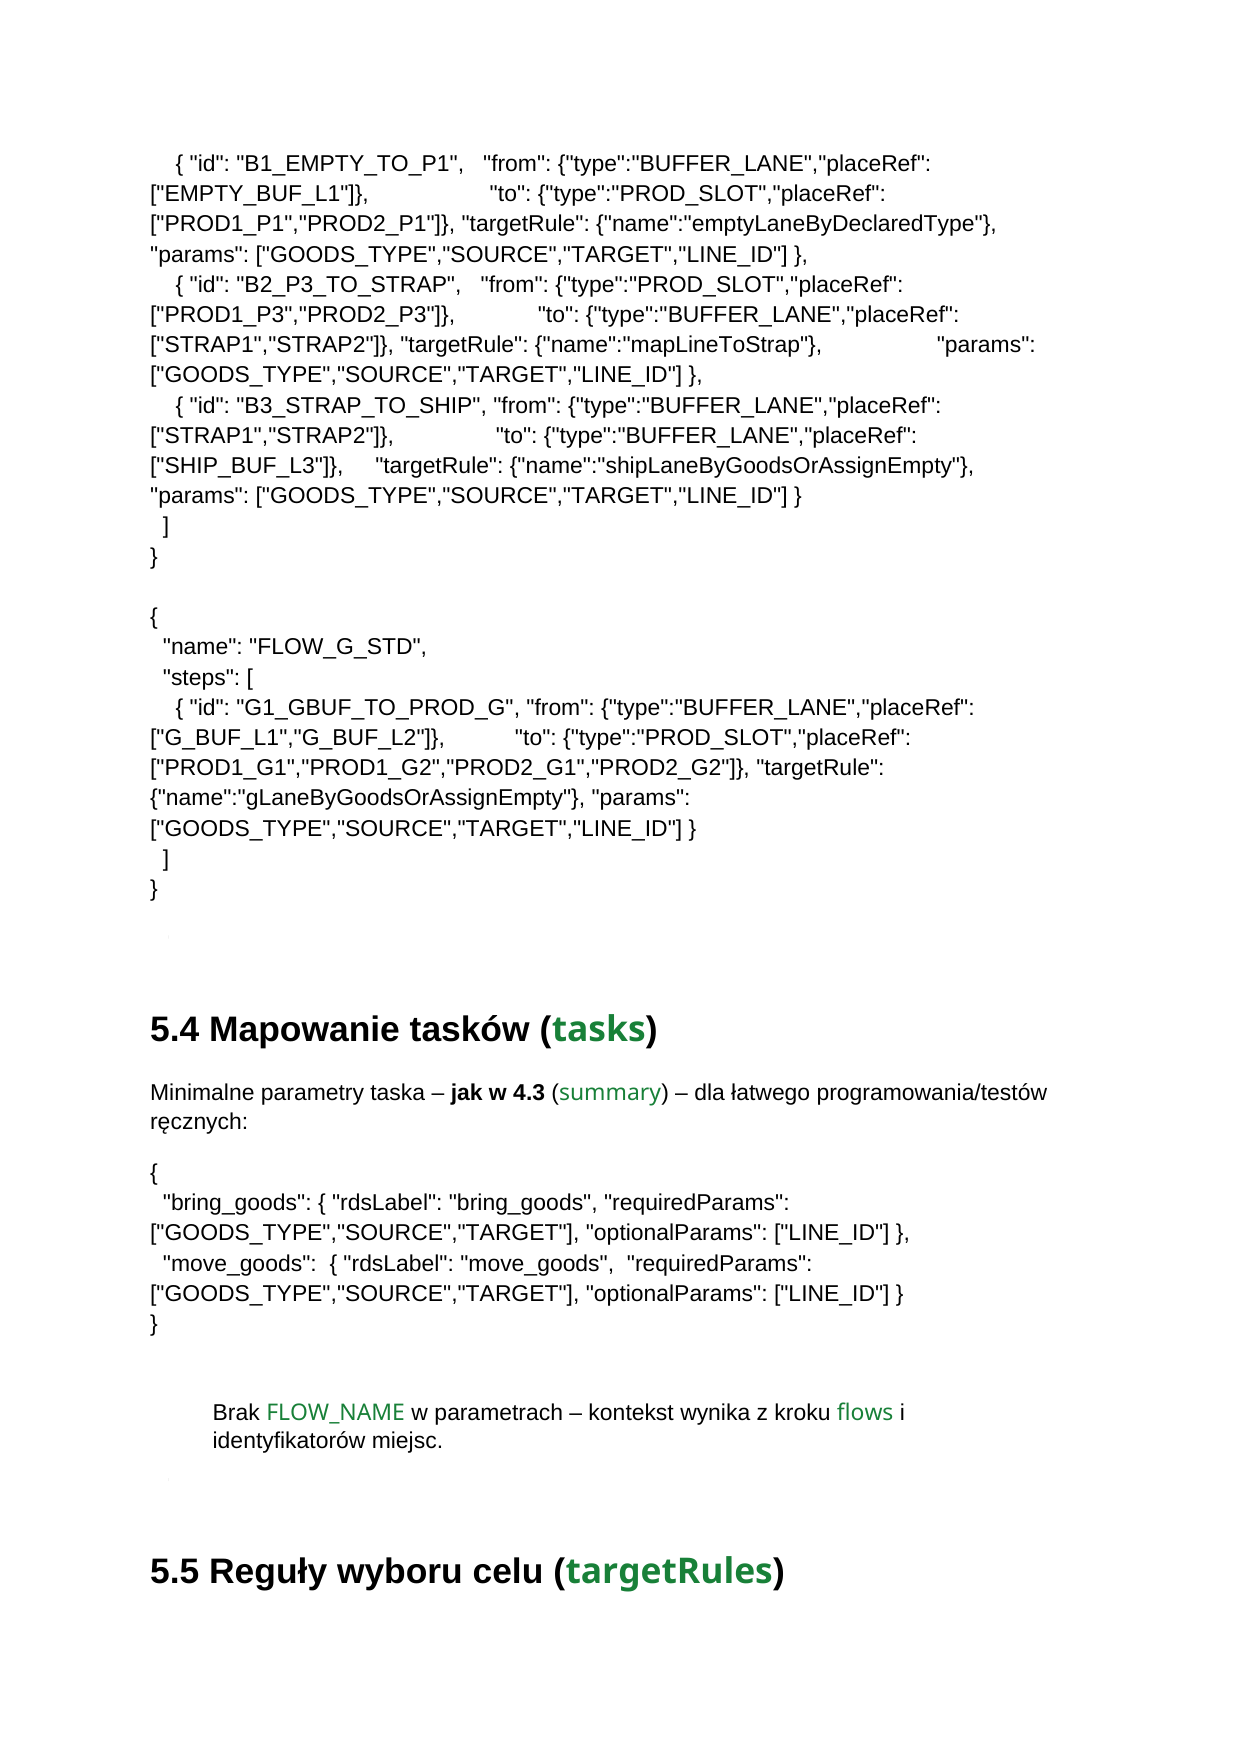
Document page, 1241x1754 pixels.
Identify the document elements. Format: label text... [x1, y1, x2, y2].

text "steps": [ [150, 663, 1090, 690]
subtitle 5.4 Mapowanie tasków (tasks) [150, 1003, 1090, 1051]
text { "id": "G1_GBUF_TO_PROD_G", "from": {"type":"BUFFER_LANE","placeRef":["G_BUF_L1","G_BUF_L2"]}, "to": {"type":"PROD_SLOT","placeRef":["PROD1_G1","PROD1_G2","PROD2_G1","PROD2_G2"]}, "targetRule": {"name":"gLaneByGoodsOrAssignEmpty"}, "params": ["GOODS_TYPE","SOURCE","TARGET","LINE_ID"] } [150, 694, 1090, 841]
text } [150, 543, 1090, 569]
text ] [150, 845, 1090, 871]
text ] [150, 512, 1090, 539]
subtitle 5.5 Reguły wyboru celu (targetRules) [150, 1546, 1090, 1594]
text { "id": "B3_STRAP_TO_SHIP", "from": {"type":"BUFFER_LANE","placeRef":["STRAP1","STRAP2"]}, "to": {"type":"BUFFER_LANE","placeRef":["SHIP_BUF_L3"]}, "targetRule": {"name":"shipLaneByGoodsOrAssignEmpty"}, "params": ["GOODS_TYPE","SOURCE","TARGET","LINE_ID"] } [150, 392, 1090, 509]
text { "id": "B1_EMPTY_TO_P1", "from": {"type":"BUFFER_LANE","placeRef":["EMPTY_BUF_L1"]}, "to": {"type":"PROD_SLOT","placeRef":["PROD1_P1","PROD2_P1"]}, "targetRule": {"name":"emptyLaneByDeclaredType"}, "params": ["GOODS_TYPE","SOURCE","TARGET","LINE_ID"] }, [150, 150, 1090, 267]
text { [150, 1159, 1090, 1185]
text } [150, 875, 1090, 901]
text "move_goods": { "rdsLabel": "move_goods", "requiredParams": ["GOODS_TYPE","SOURCE","TARGET"], "optionalParams": ["LINE_ID"] } [150, 1249, 1090, 1306]
text { [150, 603, 1090, 629]
text "name": "FLOW_G_STD", [150, 633, 1090, 660]
text Minimalne parametry taska – jak w 4.3 (summary) – dla łatwego programowania/testów ręcznych: [150, 1076, 1090, 1134]
text "bring_goods": { "rdsLabel": "bring_goods", "requiredParams": ["GOODS_TYPE","SOURCE","TARGET"], "optionalParams": ["LINE_ID"] }, [150, 1189, 1090, 1246]
text { "id": "B2_P3_TO_STRAP", "from": {"type":"PROD_SLOT","placeRef":["PROD1_P3","PROD2_P3"]}, "to": {"type":"BUFFER_LANE","placeRef":["STRAP1","STRAP2"]}, "targetRule": {"name":"mapLineToStrap"}, "params": ["GOODS_TYPE","SOURCE","TARGET","LINE_ID"] }, [150, 271, 1090, 388]
text Brak FLOW_NAME w parametrach – kontekst wynika z kroku flows i identyfikatorów miejsc. [212, 1395, 1028, 1453]
text } [150, 1310, 1090, 1336]
